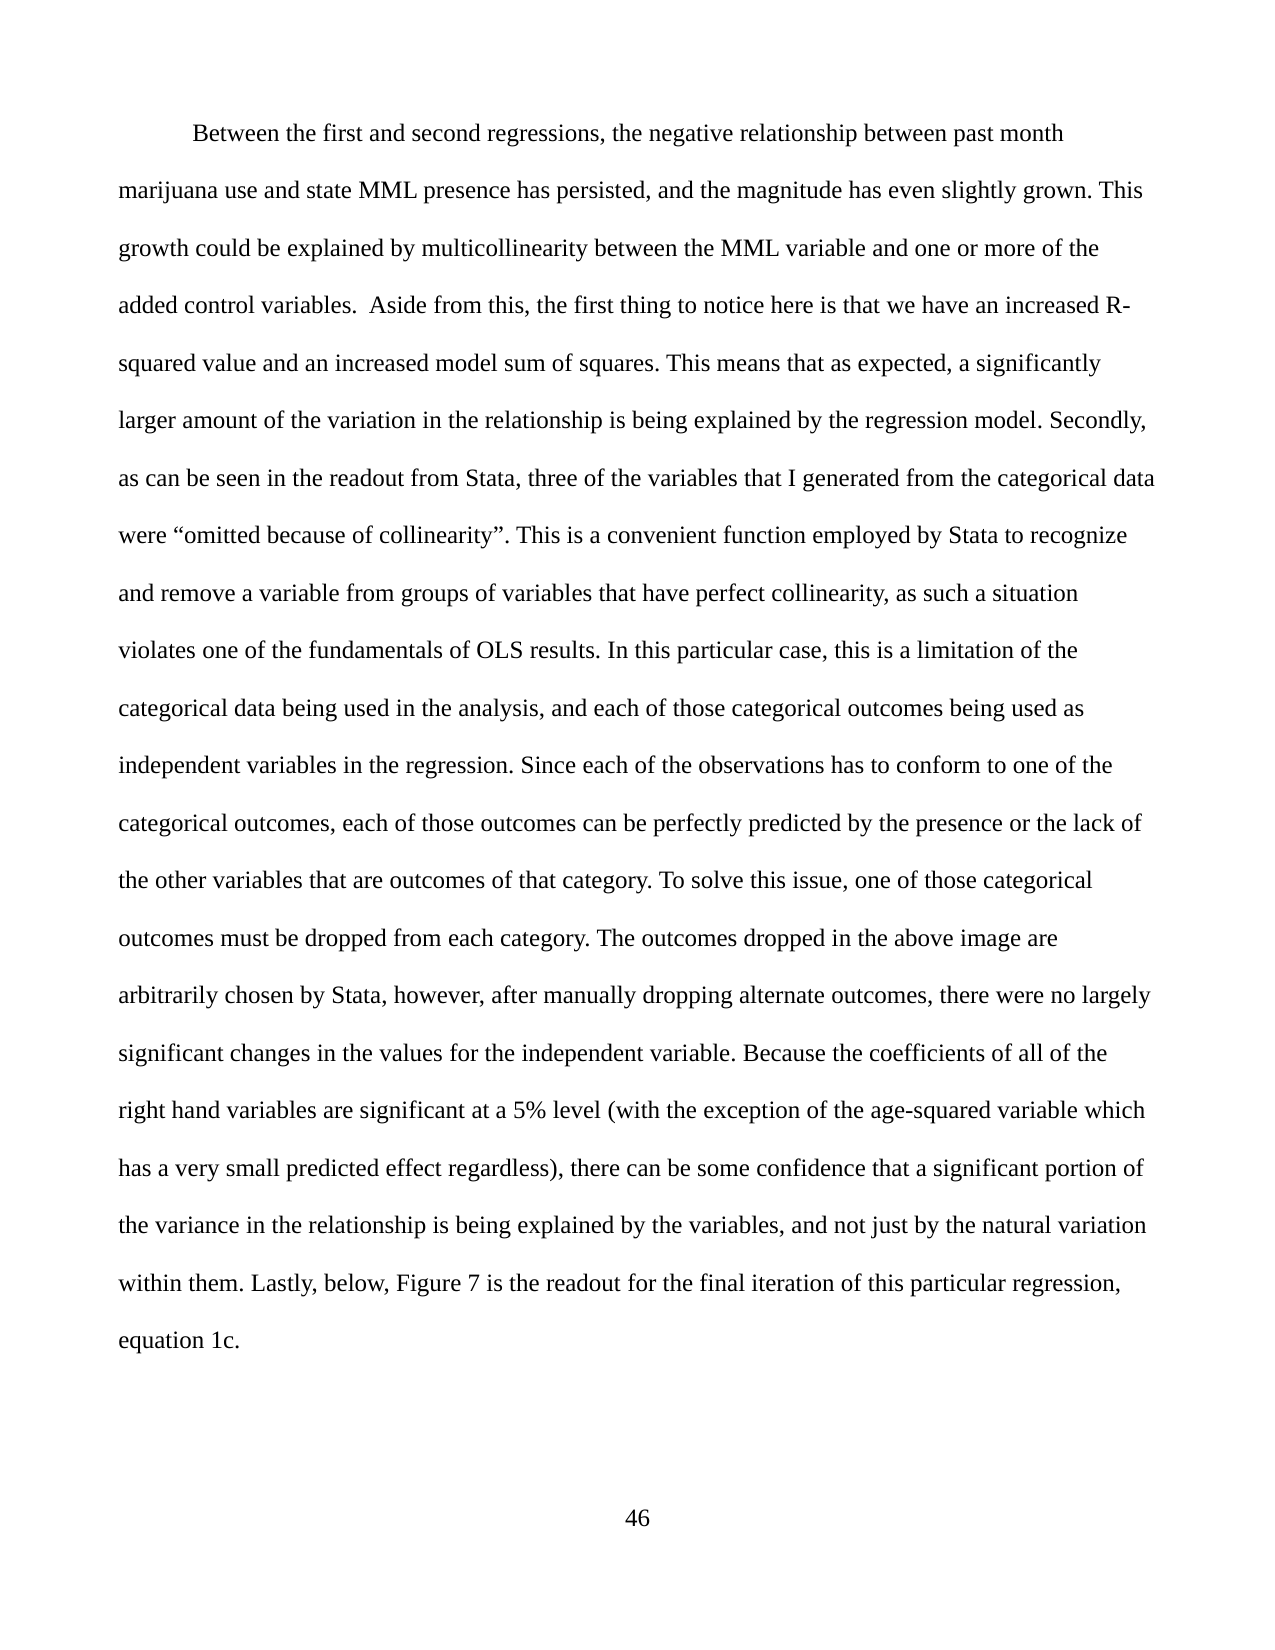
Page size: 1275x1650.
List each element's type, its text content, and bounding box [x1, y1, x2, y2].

text Between the first and second regressions, the negative relationship between past month marijuana use and state MML presence has persisted, and the magnitude has even slightly grown. This growth could be explained by multicollinearity between the MML variable and one or more of the added control variables. Aside from this, the first thing to notice here is that we have an increased R-squared value and an increased model sum of squares. This means that as expected, a significantly larger amount of the variation in the relationship is being explained by the regression model. Secondly, as can be seen in the readout from Stata, three of the variables that I generated from the categorical data were “omitted because of collinearity”. This is a convenient function employed by Stata to recognize and remove a variable from groups of variables that have perfect collinearity, as such a situation violates one of the fundamentals of OLS results. In this particular case, this is a limitation of the categorical data being used in the analysis, and each of those categorical outcomes being used as independent variables in the regression. Since each of the observations has to conform to one of the categorical outcomes, each of those outcomes can be perfectly predicted by the presence or the lack of the other variables that are outcomes of that category. To solve this issue, one of those categorical outcomes must be dropped from each category. The outcomes dropped in the above image are arbitrarily chosen by Stata, however, after manually dropping alternate outcomes, there were no largely significant changes in the values for the independent variable. Because the coefficients of all of the right hand variables are significant at a 5% level (with the exception of the age-squared variable which has a very small predicted effect regardless), there can be some confidence that a significant portion of the variance in the relationship is being explained by the variables, and not just by the natural variation within them. Lastly, below, Figure 7 is the readout for the final iteration of this particular regression, equation 1c. [118, 118, 1157, 1354]
